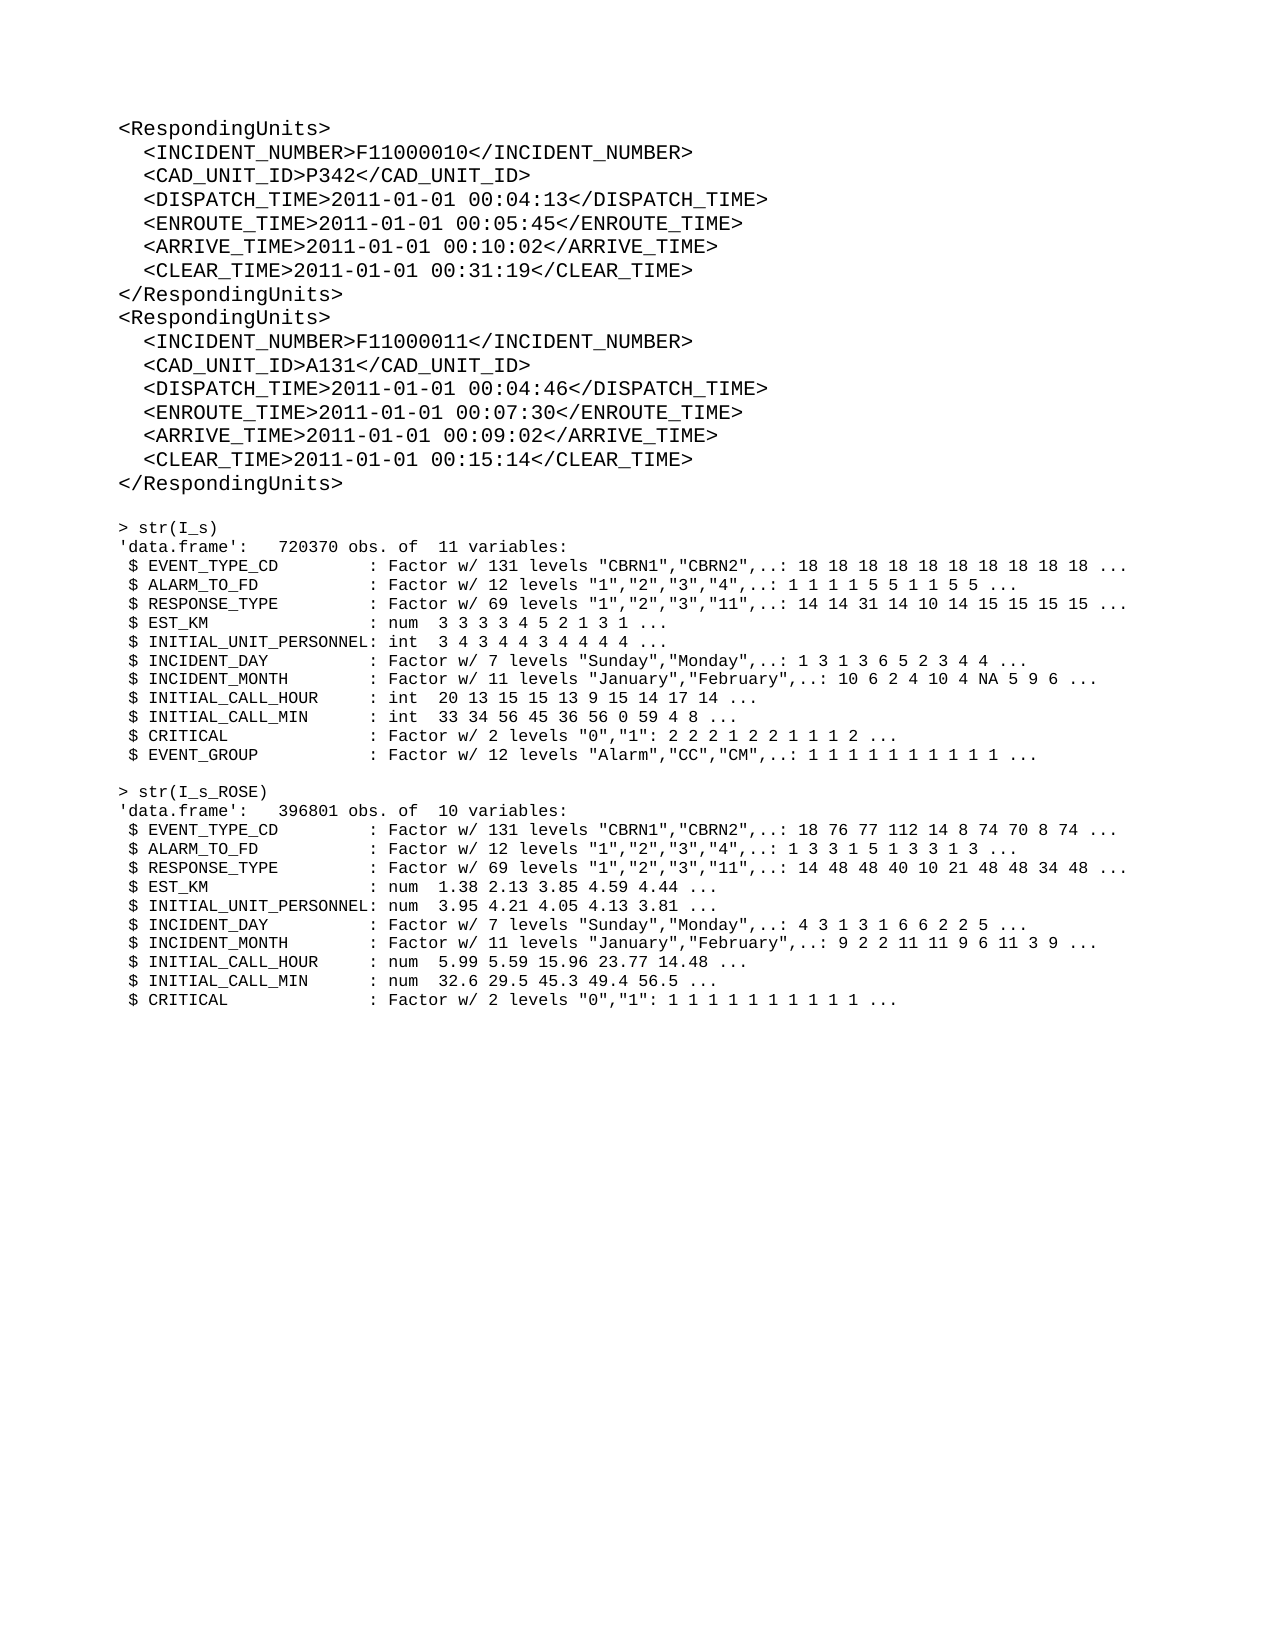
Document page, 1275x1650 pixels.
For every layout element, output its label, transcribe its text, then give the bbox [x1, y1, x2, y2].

text <RespondingUnits> [118, 118, 1157, 142]
text <CAD_UNIT_ID>P342</CAD_UNIT_ID> [118, 165, 1157, 189]
text $ EVENT_TYPE_CD : Factor w/ 131 levels "CBRN1","CBRN2",..: 18 18 18 18 18 18 18 18 18 18 ... [118, 558, 1157, 577]
text $ EVENT_GROUP : Factor w/ 12 levels "Alarm","CC","CM",..: 1 1 1 1 1 1 1 1 1 1 ... [118, 746, 1157, 765]
text $ INCIDENT_DAY : Factor w/ 7 levels "Sunday","Monday",..: 1 3 1 3 6 5 2 3 4 4 ... [118, 652, 1157, 671]
text <DISPATCH_TIME>2011-01-01 00:04:13</DISPATCH_TIME> [118, 189, 1157, 213]
text <CLEAR_TIME>2011-01-01 00:15:14</CLEAR_TIME> [118, 449, 1157, 473]
text $ INCIDENT_DAY : Factor w/ 7 levels "Sunday","Monday",..: 4 3 1 3 1 6 6 2 2 5 ... [118, 916, 1157, 935]
text $ CRITICAL : Factor w/ 2 levels "0","1": 1 1 1 1 1 1 1 1 1 1 ... [118, 991, 1157, 1010]
text $ INITIAL_UNIT_PERSONNEL: int 3 4 3 4 4 3 4 4 4 4 ... [118, 633, 1157, 652]
text $ EST_KM : num 3 3 3 3 4 5 2 1 3 1 ... [118, 614, 1157, 633]
text <DISPATCH_TIME>2011-01-01 00:04:46</DISPATCH_TIME> [118, 378, 1157, 402]
text $ RESPONSE_TYPE : Factor w/ 69 levels "1","2","3","11",..: 14 48 48 40 10 21 48 48 34 48 ... [118, 859, 1157, 878]
text <CAD_UNIT_ID>A131</CAD_UNIT_ID> [118, 354, 1157, 378]
text $ RESPONSE_TYPE : Factor w/ 69 levels "1","2","3","11",..: 14 14 31 14 10 14 15 15 15 15 ... [118, 596, 1157, 614]
text $ INCIDENT_MONTH : Factor w/ 11 levels "January","February",..: 10 6 2 4 10 4 NA 5 9 6 ... [118, 671, 1157, 690]
text <ENROUTE_TIME>2011-01-01 00:05:45</ENROUTE_TIME> [118, 213, 1157, 236]
text $ ALARM_TO_FD : Factor w/ 12 levels "1","2","3","4",..: 1 3 3 1 5 1 3 3 1 3 ... [118, 841, 1157, 859]
text </RespondingUnits> [118, 473, 1157, 496]
text $ INCIDENT_MONTH : Factor w/ 11 levels "January","February",..: 9 2 2 11 11 9 6 11 3 9 ... [118, 935, 1157, 954]
text $ EVENT_TYPE_CD : Factor w/ 131 levels "CBRN1","CBRN2",..: 18 76 77 112 14 8 74 70 8 74 ... [118, 822, 1157, 841]
text $ INITIAL_CALL_HOUR : num 5.99 5.59 15.96 23.77 14.48 ... [118, 954, 1157, 973]
text <RespondingUnits> [118, 307, 1157, 331]
text $ EST_KM : num 1.38 2.13 3.85 4.59 4.44 ... [118, 878, 1157, 897]
text <INCIDENT_NUMBER>F11000010</INCIDENT_NUMBER> [118, 142, 1157, 165]
text $ INITIAL_CALL_HOUR : int 20 13 15 15 13 9 15 14 17 14 ... [118, 690, 1157, 709]
text > str(I_s_ROSE) [118, 784, 1157, 803]
text $ INITIAL_UNIT_PERSONNEL: num 3.95 4.21 4.05 4.13 3.81 ... [118, 897, 1157, 916]
text > str(I_s) [118, 520, 1157, 539]
text <ARRIVE_TIME>2011-01-01 00:09:02</ARRIVE_TIME> [118, 426, 1157, 449]
text <ARRIVE_TIME>2011-01-01 00:10:02</ARRIVE_TIME> [118, 236, 1157, 260]
text </RespondingUnits> [118, 284, 1157, 307]
text 'data.frame': 720370 obs. of 11 variables: [118, 539, 1157, 558]
text 'data.frame': 396801 obs. of 10 variables: [118, 803, 1157, 822]
text $ INITIAL_CALL_MIN : int 33 34 56 45 36 56 0 59 4 8 ... [118, 709, 1157, 727]
text <INCIDENT_NUMBER>F11000011</INCIDENT_NUMBER> [118, 331, 1157, 354]
text $ INITIAL_CALL_MIN : num 32.6 29.5 45.3 49.4 56.5 ... [118, 973, 1157, 991]
text <ENROUTE_TIME>2011-01-01 00:07:30</ENROUTE_TIME> [118, 402, 1157, 426]
text $ CRITICAL : Factor w/ 2 levels "0","1": 2 2 2 1 2 2 1 1 1 2 ... [118, 727, 1157, 746]
text <CLEAR_TIME>2011-01-01 00:31:19</CLEAR_TIME> [118, 260, 1157, 284]
text $ ALARM_TO_FD : Factor w/ 12 levels "1","2","3","4",..: 1 1 1 1 5 5 1 1 5 5 ... [118, 577, 1157, 596]
